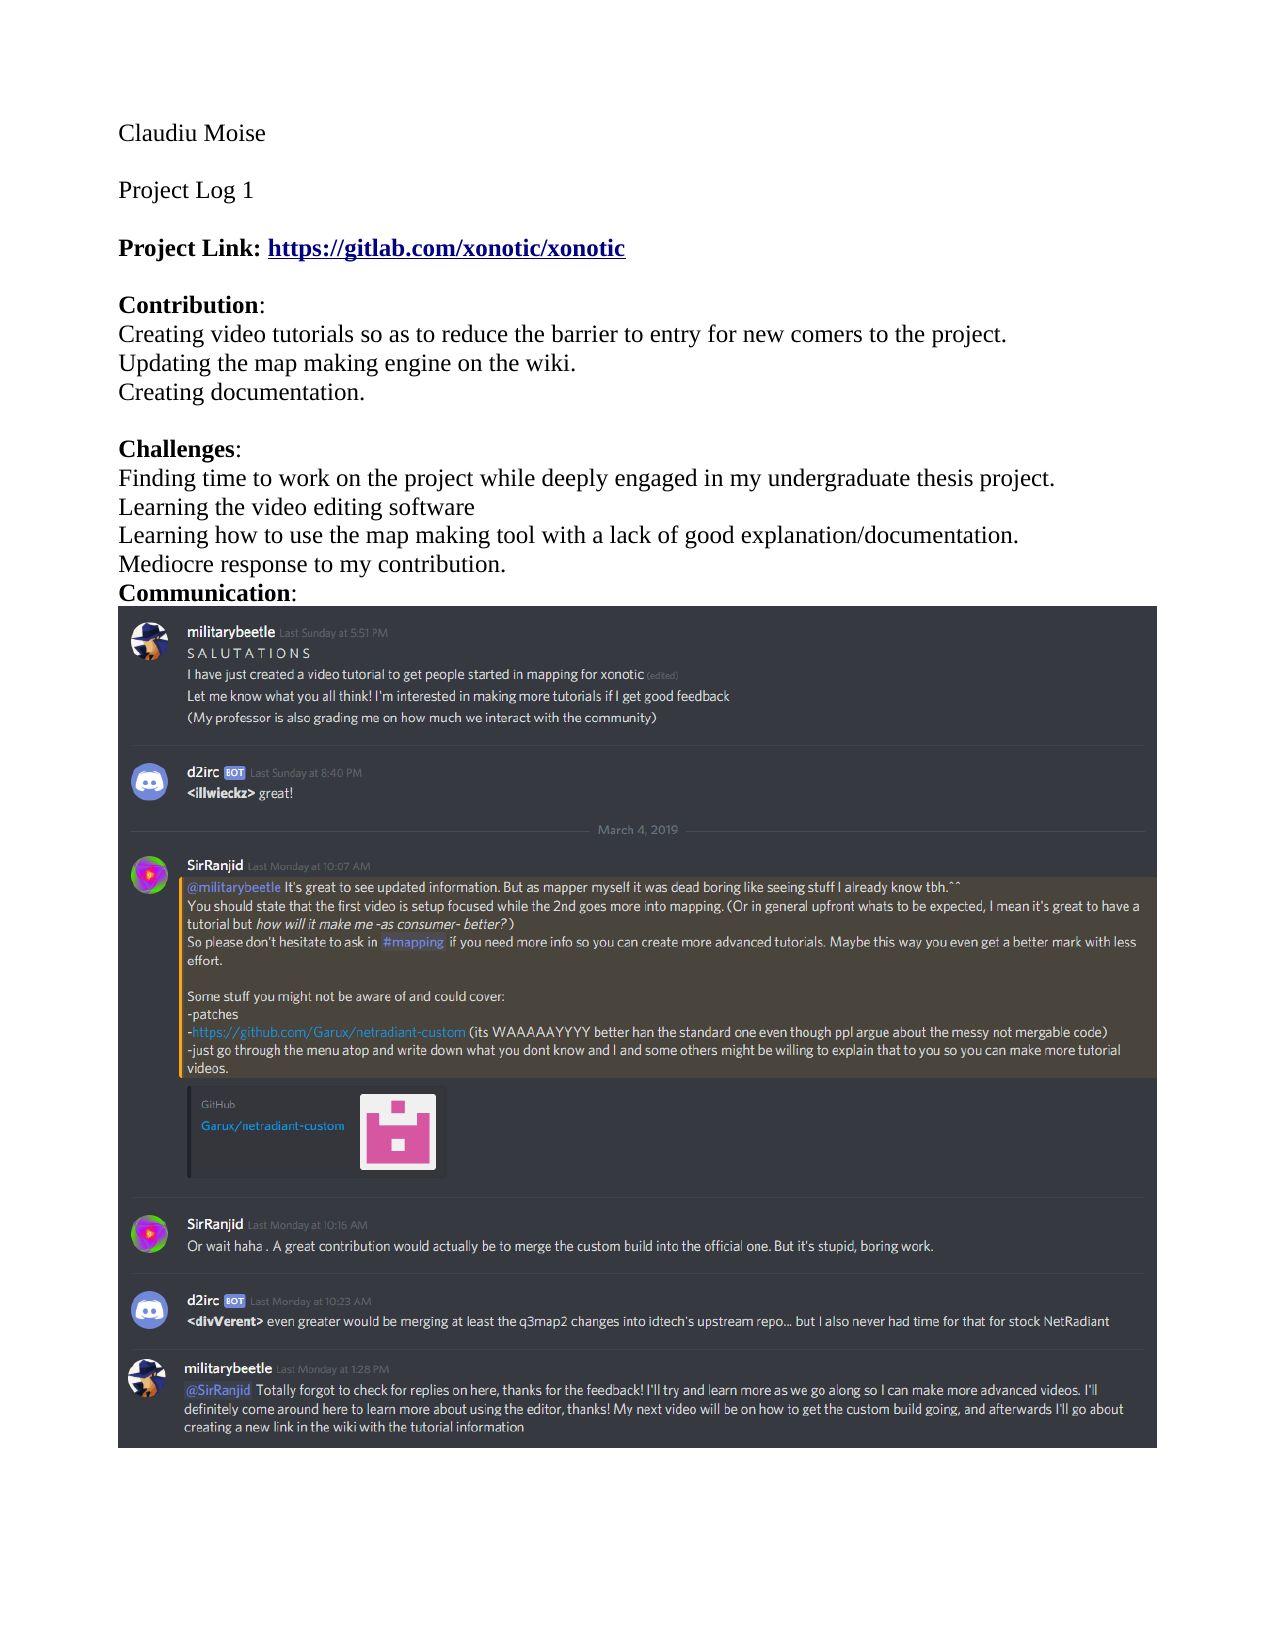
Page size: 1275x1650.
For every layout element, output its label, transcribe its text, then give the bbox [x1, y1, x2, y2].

text Creating video tutorials so as to reduce the barrier to entry for new comers to the project. [118, 319, 1157, 348]
text Learning the video editing software [118, 492, 1157, 521]
text Project Link: https://gitlab.com/xonotic/xonotic [118, 233, 1157, 262]
text Claudiu Moise [118, 118, 1157, 147]
text Finding time to work on the project while deeply engaged in my undergraduate thesis project. [118, 463, 1157, 492]
text Creating documentation. [118, 377, 1157, 406]
text Updating the map making engine on the wiki. [118, 348, 1157, 377]
text Challenges: [118, 434, 1157, 463]
text Communication: [118, 578, 1157, 606]
picture [118, 606, 1157, 1448]
text Contribution: [118, 291, 1157, 319]
text Learning how to use the map making tool with a lack of good explanation/documentation. [118, 521, 1157, 549]
text Project Log 1 [118, 176, 1157, 204]
text Mediocre response to my contribution. [118, 549, 1157, 578]
